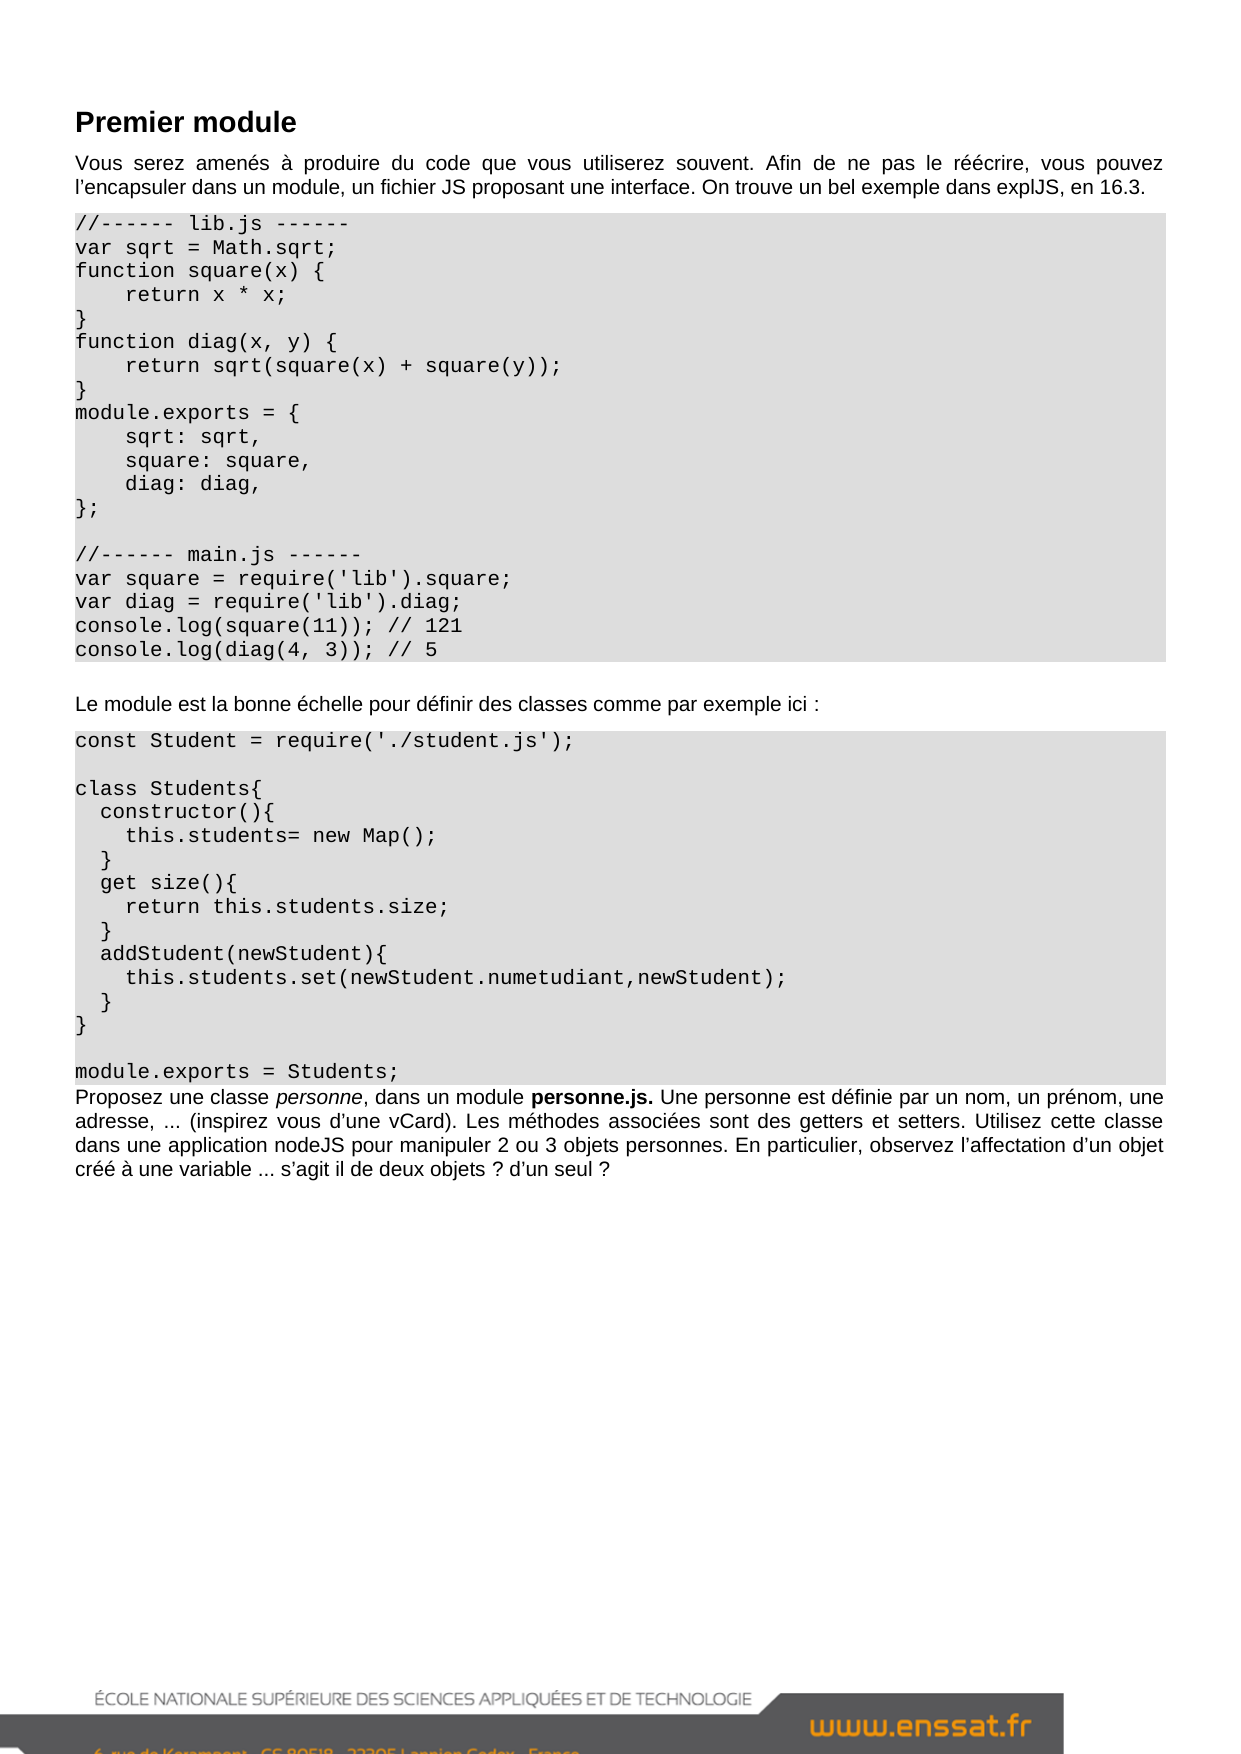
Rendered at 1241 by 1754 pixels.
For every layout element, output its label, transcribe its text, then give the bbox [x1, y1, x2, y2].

text console.log(diag(4, 3)); // 5 [75, 639, 1166, 662]
text return x * x; [75, 284, 1166, 308]
text function diag(x, y) { [75, 331, 1166, 355]
text const Student = require('./student.js'); [75, 731, 1166, 754]
text } [75, 920, 1166, 943]
text console.log(square(11)); // 121 [75, 615, 1166, 639]
text module.exports = Students; [75, 1062, 1166, 1085]
text sqrt: sqrt, [75, 426, 1166, 450]
subtitle Premier module [75, 104, 1166, 138]
text square: square, [75, 450, 1166, 473]
text constructor(){ [75, 801, 1166, 825]
text var sqrt = Math.sqrt; [75, 237, 1166, 261]
text //------ main.js ------ [75, 544, 1166, 568]
text Proposez une classe personne, dans un module personne.js. Une personne est définie par un nom, un prénom, une adresse, ... (inspirez vous d’une vCard). Les méthodes associées sont des getters et setters. Utilisez cette classe dans une application nodeJS pour manipuler 2 ou 3 objets personnes. En particulier, observez l’affectation d’un objet créé à une variable ... s’agit il de deux objets ? d’un seul ? [75, 1085, 1166, 1181]
text }; [75, 497, 1166, 521]
text get size(){ [75, 872, 1166, 896]
text return this.students.size; [75, 896, 1166, 920]
text } [75, 379, 1166, 402]
text } [75, 991, 1166, 1014]
text Vous serez amenés à produire du code que vous utiliserez souvent. Afin de ne pas le réécrire, vous pouvez l’encapsuler dans un module, un fichier JS proposant une interface. On trouve un bel exemple dans explJS, en 16.3. [75, 151, 1166, 199]
text var square = require('lib').square; [75, 568, 1166, 592]
text } [75, 308, 1166, 331]
text function square(x) { [75, 261, 1166, 284]
text this.students= new Map(); [75, 825, 1166, 849]
text diag: diag, [75, 473, 1166, 497]
text class Students{ [75, 778, 1166, 801]
text } [75, 1014, 1166, 1038]
text } [75, 849, 1166, 872]
text Le module est la bonne échelle pour définir des classes comme par exemple ici : [75, 692, 1166, 716]
text return sqrt(square(x) + square(y)); [75, 355, 1166, 379]
text //------ lib.js ------ [75, 213, 1166, 237]
text module.exports = { [75, 402, 1166, 426]
text addStudent(newStudent){ [75, 943, 1166, 967]
text var diag = require('lib').diag; [75, 592, 1166, 615]
text this.students.set(newStudent.numetudiant,newStudent); [75, 967, 1166, 991]
picture [0, 1690, 1064, 1754]
